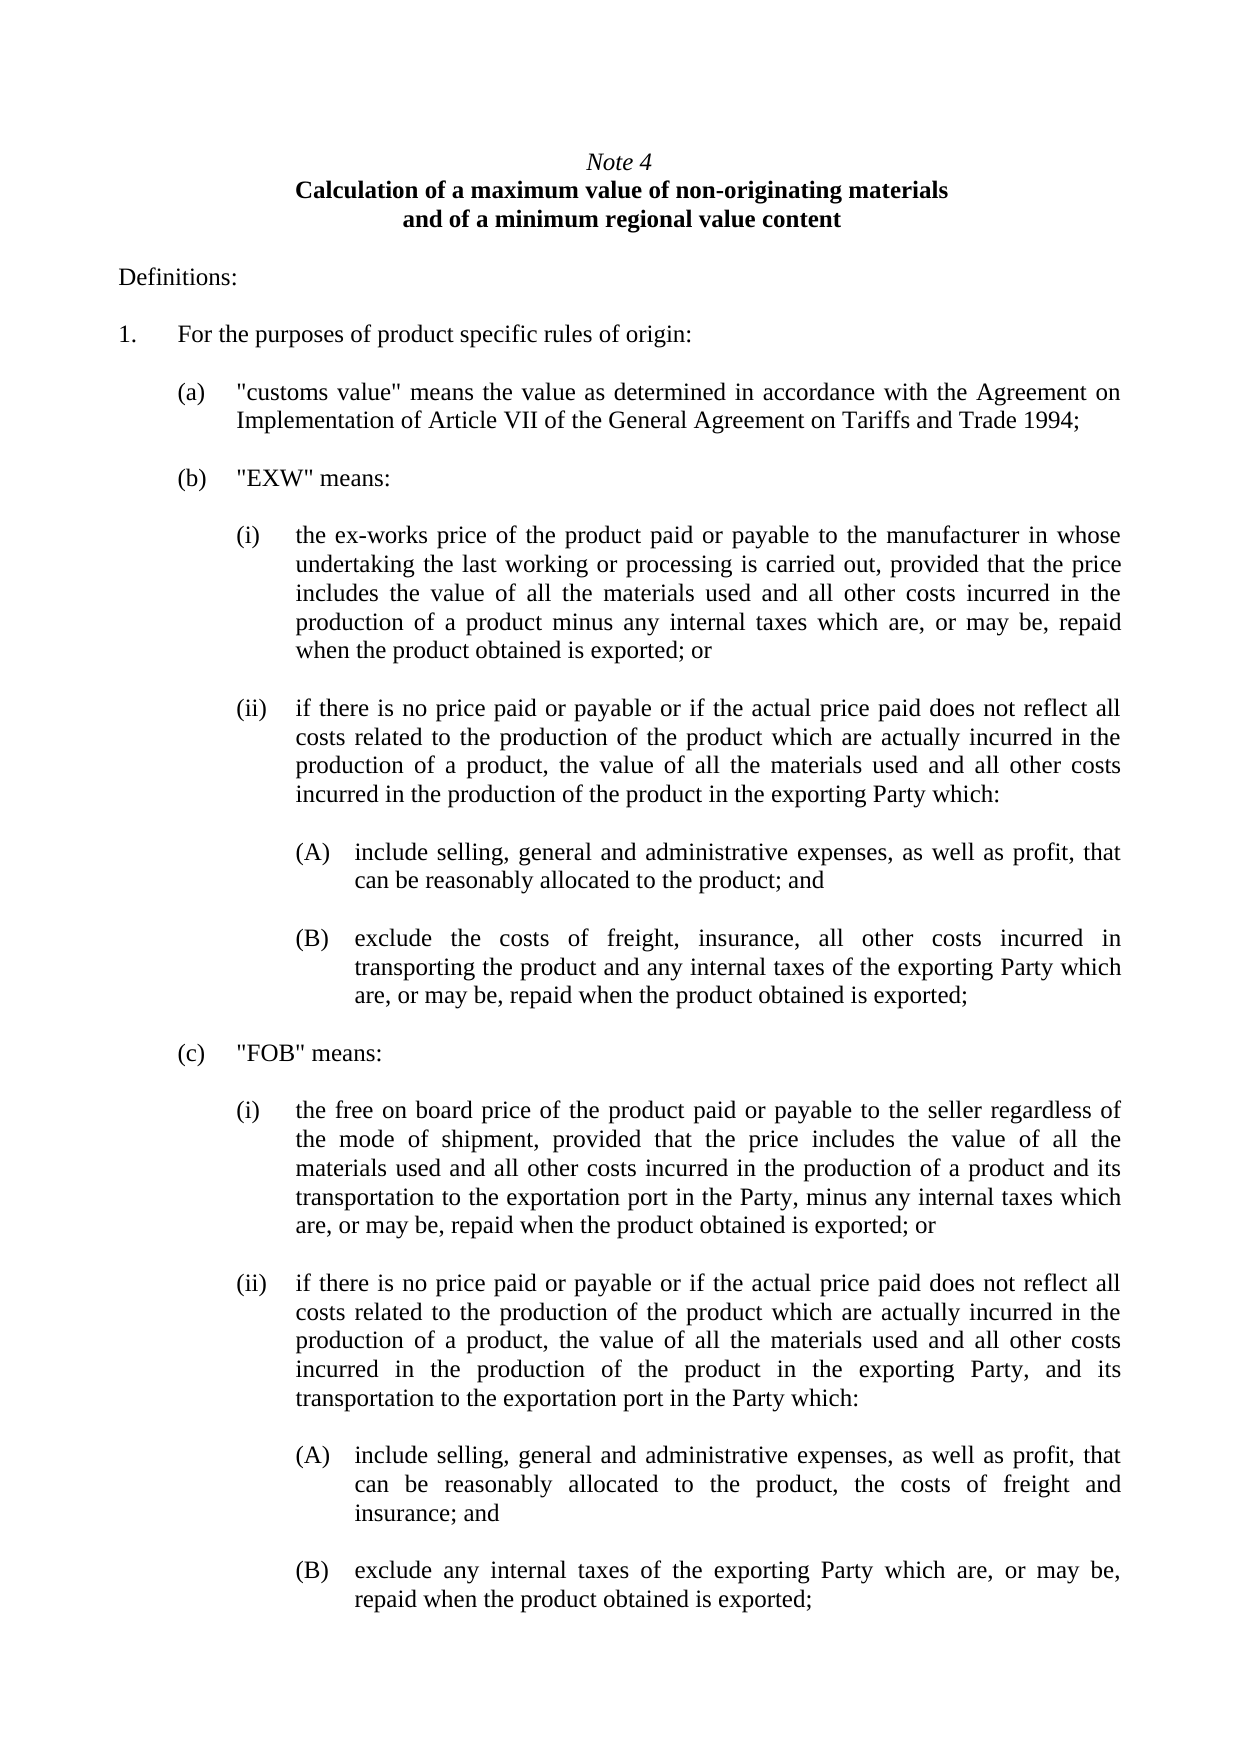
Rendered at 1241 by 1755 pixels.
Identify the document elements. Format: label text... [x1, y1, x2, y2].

text (B) exclude any internal taxes of the exporting Party which are, or may be, repaid when the product obtained is exported; [295, 1556, 1122, 1613]
text Calculation of a maximum value of non-originating materials [118, 176, 1125, 204]
text (i) the ex-works price of the product paid or payable to the manufacturer in whose undertaking the last working or processing is carried out, provided that the price includes the value of all the materials used and all other costs incurred in the production of a product minus any internal taxes which are, or may be, repaid when the product obtained is exported; or [236, 521, 1122, 664]
text (A) include selling, general and administrative expenses, as well as profit, that can be reasonably allocated to the product; and [295, 837, 1122, 894]
text (ii) if there is no price paid or payable or if the actual price paid does not reflect all costs related to the production of the product which are actually incurred in the production of a product, the value of all the materials used and all other costs incurred in the production of the product in the exporting Party, and its transportation to the exportation port in the Party which: [236, 1268, 1122, 1412]
text Definitions: [118, 262, 1122, 291]
text Note 4 [118, 147, 1122, 176]
text and of a minimum regional value content [118, 204, 1125, 233]
text (ii) if there is no price paid or payable or if the actual price paid does not reflect all costs related to the production of the product which are actually incurred in the production of a product, the value of all the materials used and all other costs incurred in the production of the product in the exporting Party which: [236, 693, 1122, 808]
text 1. For the purposes of product specific rules of origin: [118, 319, 1122, 348]
text (B) exclude the costs of freight, insurance, all other costs incurred in transporting the product and any internal taxes of the exporting Party which are, or may be, repaid when the product obtained is exported; [295, 923, 1122, 1009]
text (c) "FOB" means: [177, 1038, 1122, 1067]
text (b) "EXW" means: [177, 463, 1122, 492]
text (a) "customs value" means the value as determined in accordance with the Agreement on Implementation of Article VII of the General Agreement on Tariffs and Trade 1994; [177, 377, 1122, 434]
text (A) include selling, general and administrative expenses, as well as profit, that can be reasonably allocated to the product, the costs of freight and insurance; and [295, 1441, 1122, 1527]
text (i) the free on board price of the product paid or payable to the seller regardless of the mode of shipment, provided that the price includes the value of all the materials used and all other costs incurred in the production of a product and its transportation to the exportation port in the Party, minus any internal taxes which are, or may be, repaid when the product obtained is exported; or [236, 1096, 1122, 1239]
